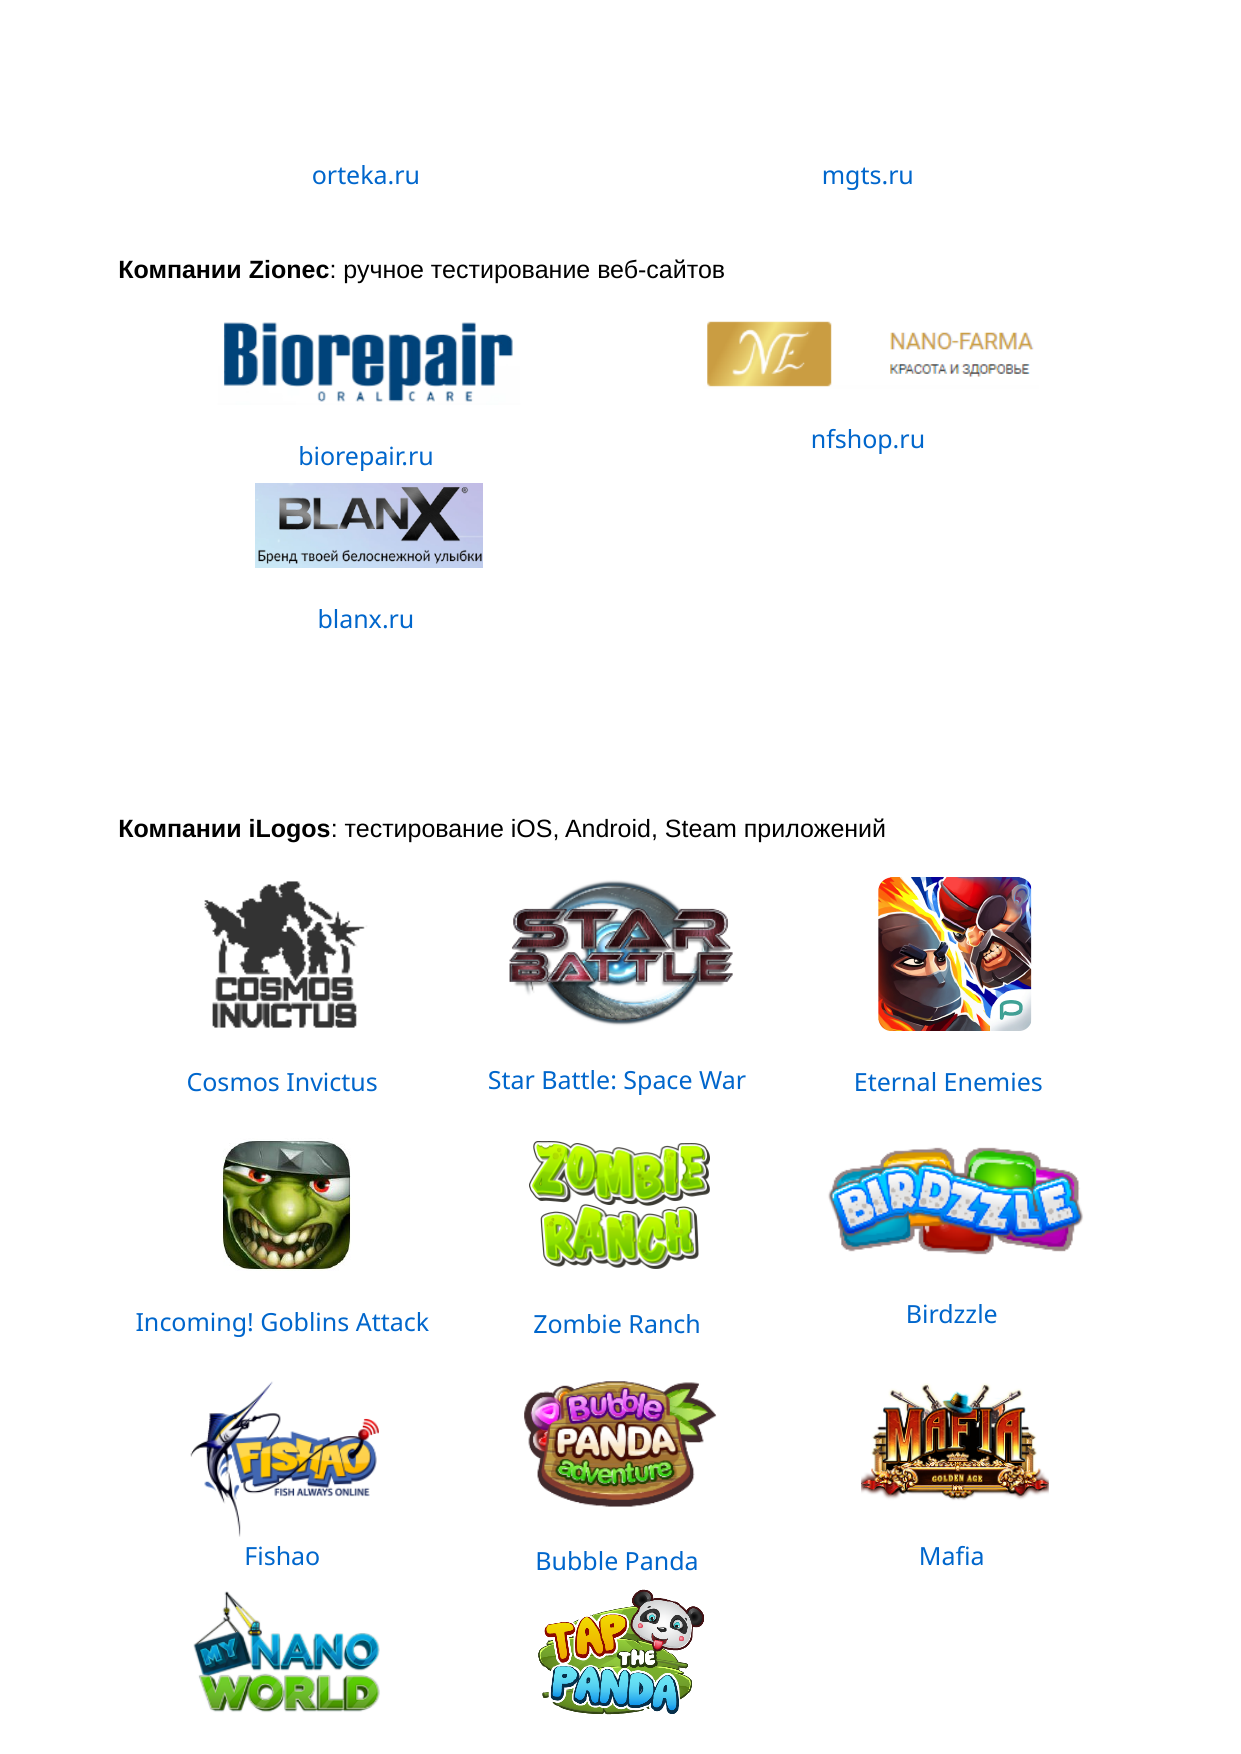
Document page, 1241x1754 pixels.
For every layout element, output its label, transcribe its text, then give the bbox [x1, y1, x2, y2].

table_header [788, 872, 1122, 877]
picture [506, 877, 734, 1029]
table_cell [620, 478, 1122, 642]
table_cell Incoming! Goblins Attack [118, 1133, 453, 1373]
picture [255, 483, 483, 568]
table_cell [788, 1583, 1122, 1629]
subtitle Компании iLogos: тестирование iOS, Android, Steam приложений [118, 814, 1122, 843]
picture [202, 877, 369, 1031]
picture [534, 1588, 706, 1719]
picture [217, 318, 521, 405]
table_header nfshop.ru [620, 319, 1122, 478]
table_header [453, 872, 787, 877]
table_cell Birdzzle [788, 1133, 1122, 1373]
picture [702, 318, 1040, 389]
picture [184, 1378, 387, 1539]
picture [220, 1138, 351, 1271]
table_header [620, 313, 1122, 318]
table_cell [118, 1583, 453, 1629]
table_cell Fishao [118, 1373, 453, 1583]
table_cell Zombie Ranch [453, 1133, 787, 1373]
table_header Eternal Enemies [788, 878, 1122, 1133]
picture [522, 1378, 718, 1510]
table_cell Mafia [788, 1505, 1122, 1583]
table_header Cosmos Invictus [118, 878, 453, 1133]
table_header biorepair.ru [118, 319, 620, 478]
picture [878, 877, 1032, 1031]
table_header Star Battle: Space War [453, 878, 787, 1133]
picture [858, 1378, 1052, 1505]
table_header [118, 872, 453, 877]
table_header [118, 313, 620, 318]
table_cell Bubble Panda [453, 1373, 787, 1583]
table_cell [453, 1583, 787, 1629]
picture [527, 1138, 713, 1273]
picture [824, 1138, 1085, 1263]
table_header mgts.ru [620, 118, 1122, 198]
table_header orteka.ru [118, 118, 620, 198]
picture [189, 1588, 382, 1718]
table_cell [788, 1373, 1122, 1504]
subtitle Компании Zionec: ручное тестирование веб-сайтов [118, 255, 1122, 284]
table_cell blanx.ru [118, 478, 620, 642]
